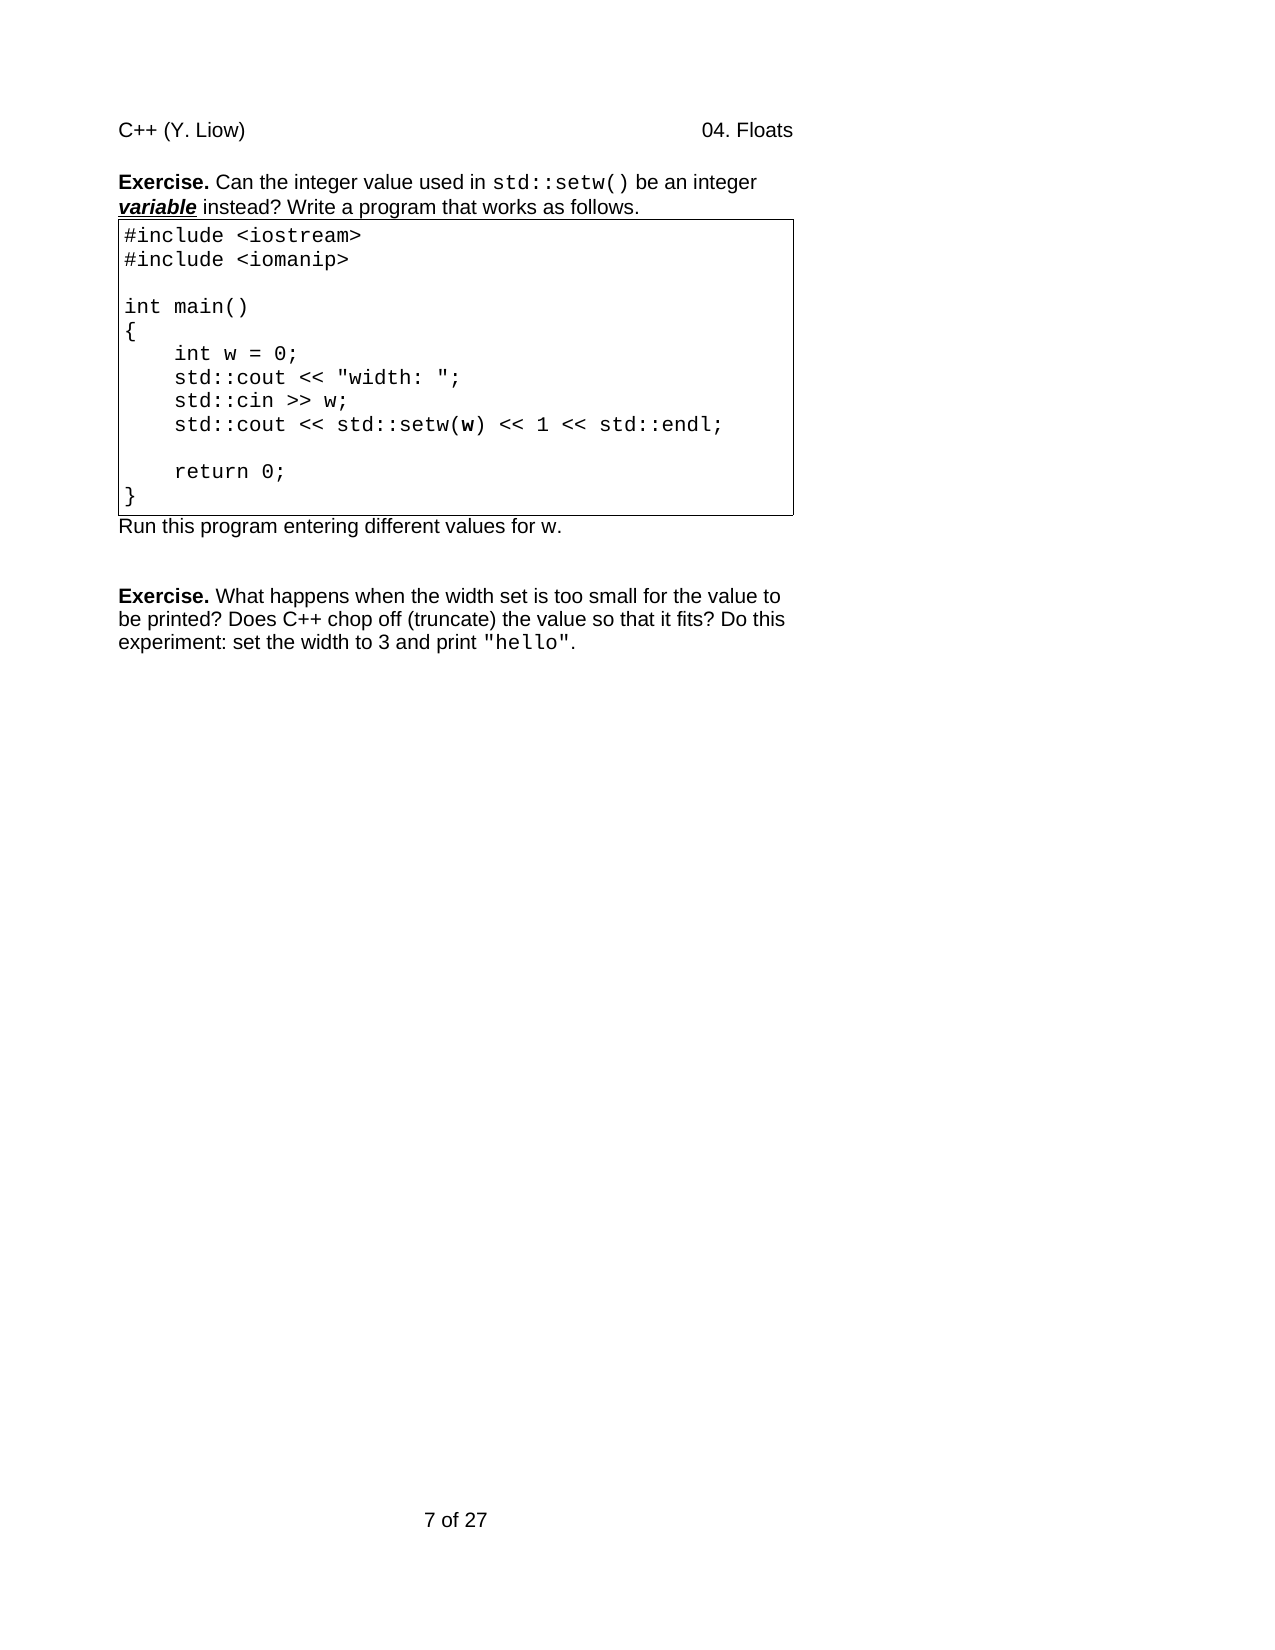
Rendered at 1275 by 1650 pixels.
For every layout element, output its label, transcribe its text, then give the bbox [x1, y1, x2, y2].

text Run this program entering different values for w. [118, 516, 793, 538]
text Exercise. Can the integer value used in std::setw() be an integer variable instead? Write a program that works as follows. [118, 171, 793, 219]
text Exercise. What happens when the width set is too small for the value to be printed? Does C++ chop off (truncate) the value so that it fits? Do this experiment: set the width to 3 and print "hello". [118, 584, 793, 656]
table_header #include <iostream> #include <iomanip> int main() { int w = 0; std::cout << "width: "; std::cin >> w; std::cout << std::setw(w) << 1 << std::endl; return 0; } [119, 220, 793, 514]
